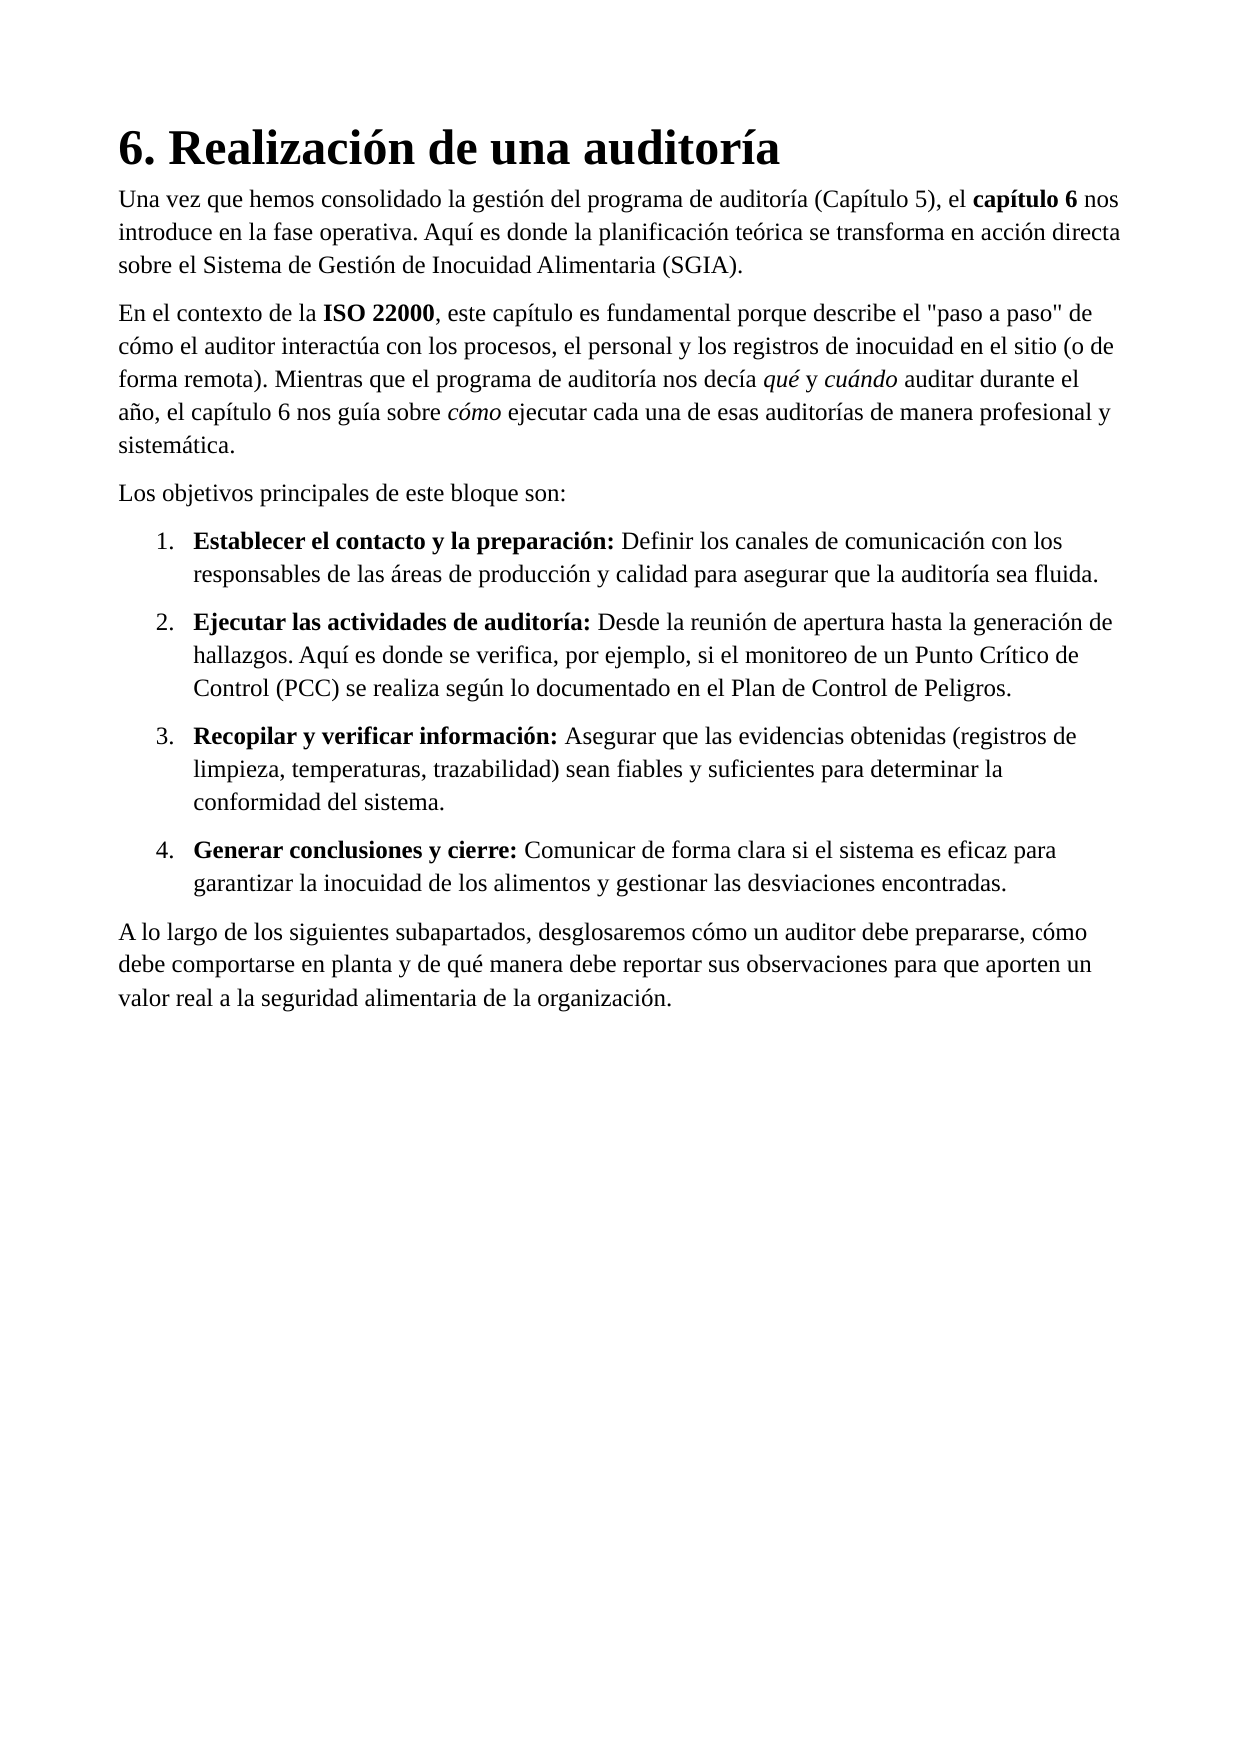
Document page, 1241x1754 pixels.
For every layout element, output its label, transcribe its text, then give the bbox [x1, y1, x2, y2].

text Los objetivos principales de este bloque son: [118, 478, 1122, 507]
list Generar conclusiones y cierre: Comunicar de forma clara si el sistema es eficaz para garantizar la inocuidad de los alimentos y gestionar las desviaciones encontradas. [156, 836, 1122, 897]
list Recopilar y verificar información: Asegurar que las evidencias obtenidas (registros de limpieza, temperaturas, trazabilidad) sean fiables y suficientes para determinar la conformidad del sistema. [156, 721, 1122, 816]
list Ejecutar las actividades de auditoría: Desde la reunión de apertura hasta la generación de hallazgos. Aquí es donde se verifica, por ejemplo, si el monitoreo de un Punto Crítico de Control (PCC) se realiza según lo documentado en el Plan de Control de Peligros. [156, 607, 1122, 702]
text En el contexto de la ISO 22000, este capítulo es fundamental porque describe el "paso a paso" de cómo el auditor interactúa con los procesos, el personal y los registros de inocuidad en el sitio (o de forma remota). Mientras que el programa de auditoría nos decía qué y cuándo auditar durante el año, el capítulo 6 nos guía sobre cómo ejecutar cada una de esas auditorías de manera profesional y sistemática. [118, 298, 1122, 459]
text A lo largo de los siguientes subapartados, desglosaremos cómo un auditor debe prepararse, cómo debe comportarse en planta y de qué manera debe reportar sus observaciones para que aporten un valor real a la seguridad alimentaria de la organización. [118, 917, 1122, 1011]
text 6. Realización de una auditoría [118, 118, 1122, 176]
text Una vez que hemos consolidado la gestión del programa de auditoría (Capítulo 5), el capítulo 6 nos introduce en la fase operativa. Aquí es donde la planificación teórica se transforma en acción directa sobre el Sistema de Gestión de Inocuidad Alimentaria (SGIA). [118, 184, 1122, 279]
list Establecer el contacto y la preparación: Definir los canales de comunicación con los responsables de las áreas de producción y calidad para asegurar que la auditoría sea fluida. [156, 526, 1122, 588]
